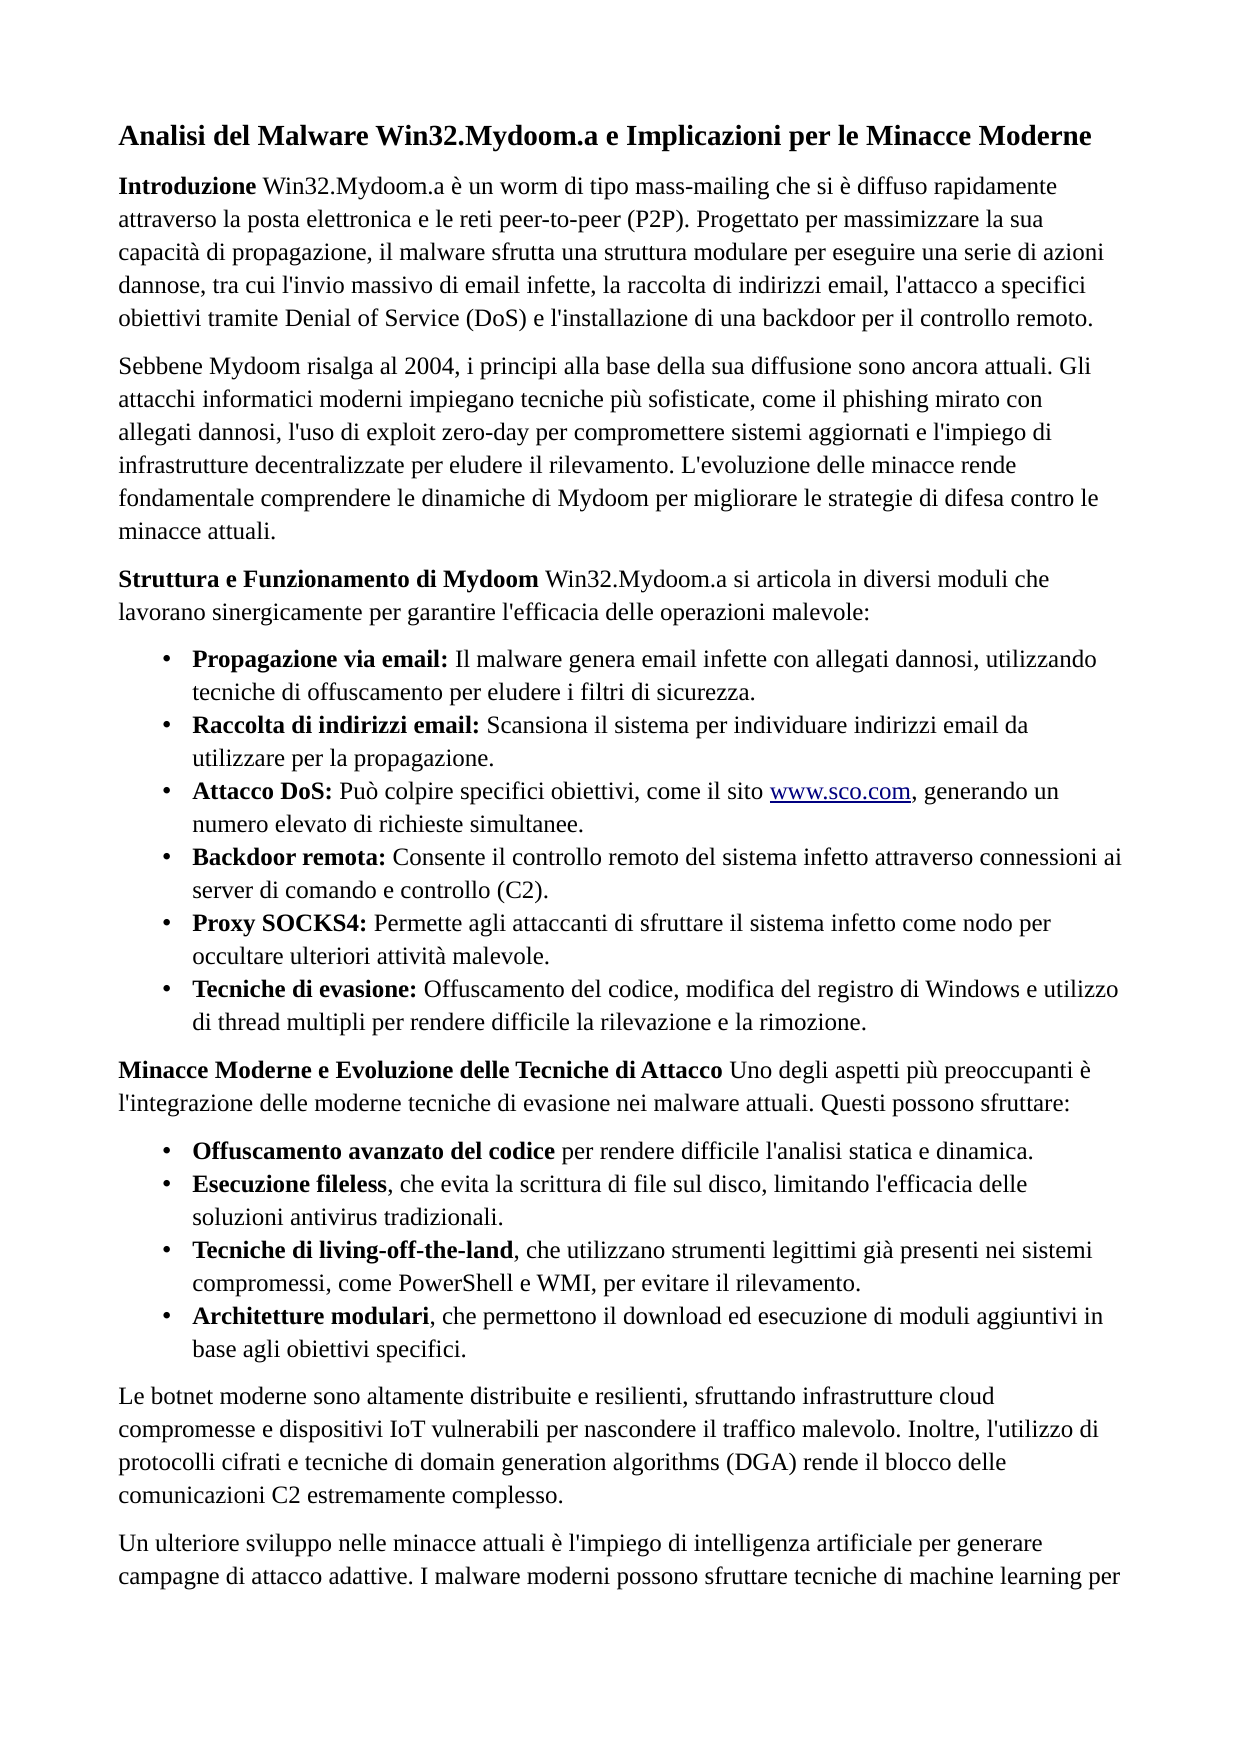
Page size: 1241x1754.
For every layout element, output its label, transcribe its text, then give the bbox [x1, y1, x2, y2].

text Minacce Moderne e Evoluzione delle Tecniche di Attacco Uno degli aspetti più preoccupanti è l'integrazione delle moderne tecniche di evasione nei malware attuali. Questi possono sfruttare: [118, 1055, 1122, 1117]
text Le botnet moderne sono altamente distribuite e resilienti, sfruttando infrastrutture cloud compromesse e dispositivi IoT vulnerabili per nascondere il traffico malevolo. Inoltre, l'utilizzo di protocolli cifrati e tecniche di domain generation algorithms (DGA) rende il blocco delle comunicazioni C2 estremamente complesso. [118, 1381, 1122, 1509]
list Architetture modulari, che permettono il download ed esecuzione di moduli aggiuntivi in base agli obiettivi specifici. [162, 1301, 1122, 1363]
text Analisi del Malware Win32.Mydoom.a e Implicazioni per le Minacce Moderne [118, 118, 1122, 152]
list Esecuzione fileless, che evita la scrittura di file sul disco, limitando l'efficacia delle soluzioni antivirus tradizionali. [162, 1169, 1122, 1231]
text Introduzione Win32.Mydoom.a è un worm di tipo mass-mailing che si è diffuso rapidamente attraverso la posta elettronica e le reti peer-to-peer (P2P). Progettato per massimizzare la sua capacità di propagazione, il malware sfrutta una struttura modulare per eseguire una serie di azioni dannose, tra cui l'invio massivo di email infette, la raccolta di indirizzi email, l'attacco a specifici obiettivi tramite Denial of Service (DoS) e l'installazione di una backdoor per il controllo remoto. [118, 171, 1122, 332]
list Propagazione via email: Il malware genera email infette con allegati dannosi, utilizzando tecniche di offuscamento per eludere i filtri di sicurezza. [162, 644, 1122, 706]
text Sebbene Mydoom risalga al 2004, i principi alla base della sua diffusione sono ancora attuali. Gli attacchi informatici moderni impiegano tecniche più sofisticate, come il phishing mirato con allegati dannosi, l'uso di exploit zero-day per compromettere sistemi aggiornati e l'impiego di infrastrutture decentralizzate per eludere il rilevamento. L'evoluzione delle minacce rende fondamentale comprendere le dinamiche di Mydoom per migliorare le strategie di difesa contro le minacce attuali. [118, 351, 1122, 545]
text Un ulteriore sviluppo nelle minacce attuali è l'impiego di intelligenza artificiale per generare campagne di attacco adattive. I malware moderni possono sfruttare tecniche di machine learning per [118, 1528, 1122, 1590]
list Tecniche di living-off-the-land, che utilizzano strumenti legittimi già presenti nei sistemi compromessi, come PowerShell e WMI, per evitare il rilevamento. [162, 1235, 1122, 1297]
list Attacco DoS: Può colpire specifici obiettivi, come il sito www.sco.com, generando un numero elevato di richieste simultanee. [162, 776, 1122, 838]
list Proxy SOCKS4: Permette agli attaccanti di sfruttare il sistema infetto come nodo per occultare ulteriori attività malevole. [162, 908, 1122, 970]
list Tecniche di evasione: Offuscamento del codice, modifica del registro di Windows e utilizzo di thread multipli per rendere difficile la rilevazione e la rimozione. [162, 974, 1122, 1036]
list Raccolta di indirizzi email: Scansiona il sistema per individuare indirizzi email da utilizzare per la propagazione. [162, 710, 1122, 772]
list Offuscamento avanzato del codice per rendere difficile l'analisi statica e dinamica. [162, 1136, 1122, 1164]
text Struttura e Funzionamento di Mydoom Win32.Mydoom.a si articola in diversi moduli che lavorano sinergicamente per garantire l'efficacia delle operazioni malevole: [118, 564, 1122, 625]
list Backdoor remota: Consente il controllo remoto del sistema infetto attraverso connessioni ai server di comando e controllo (C2). [162, 842, 1122, 904]
